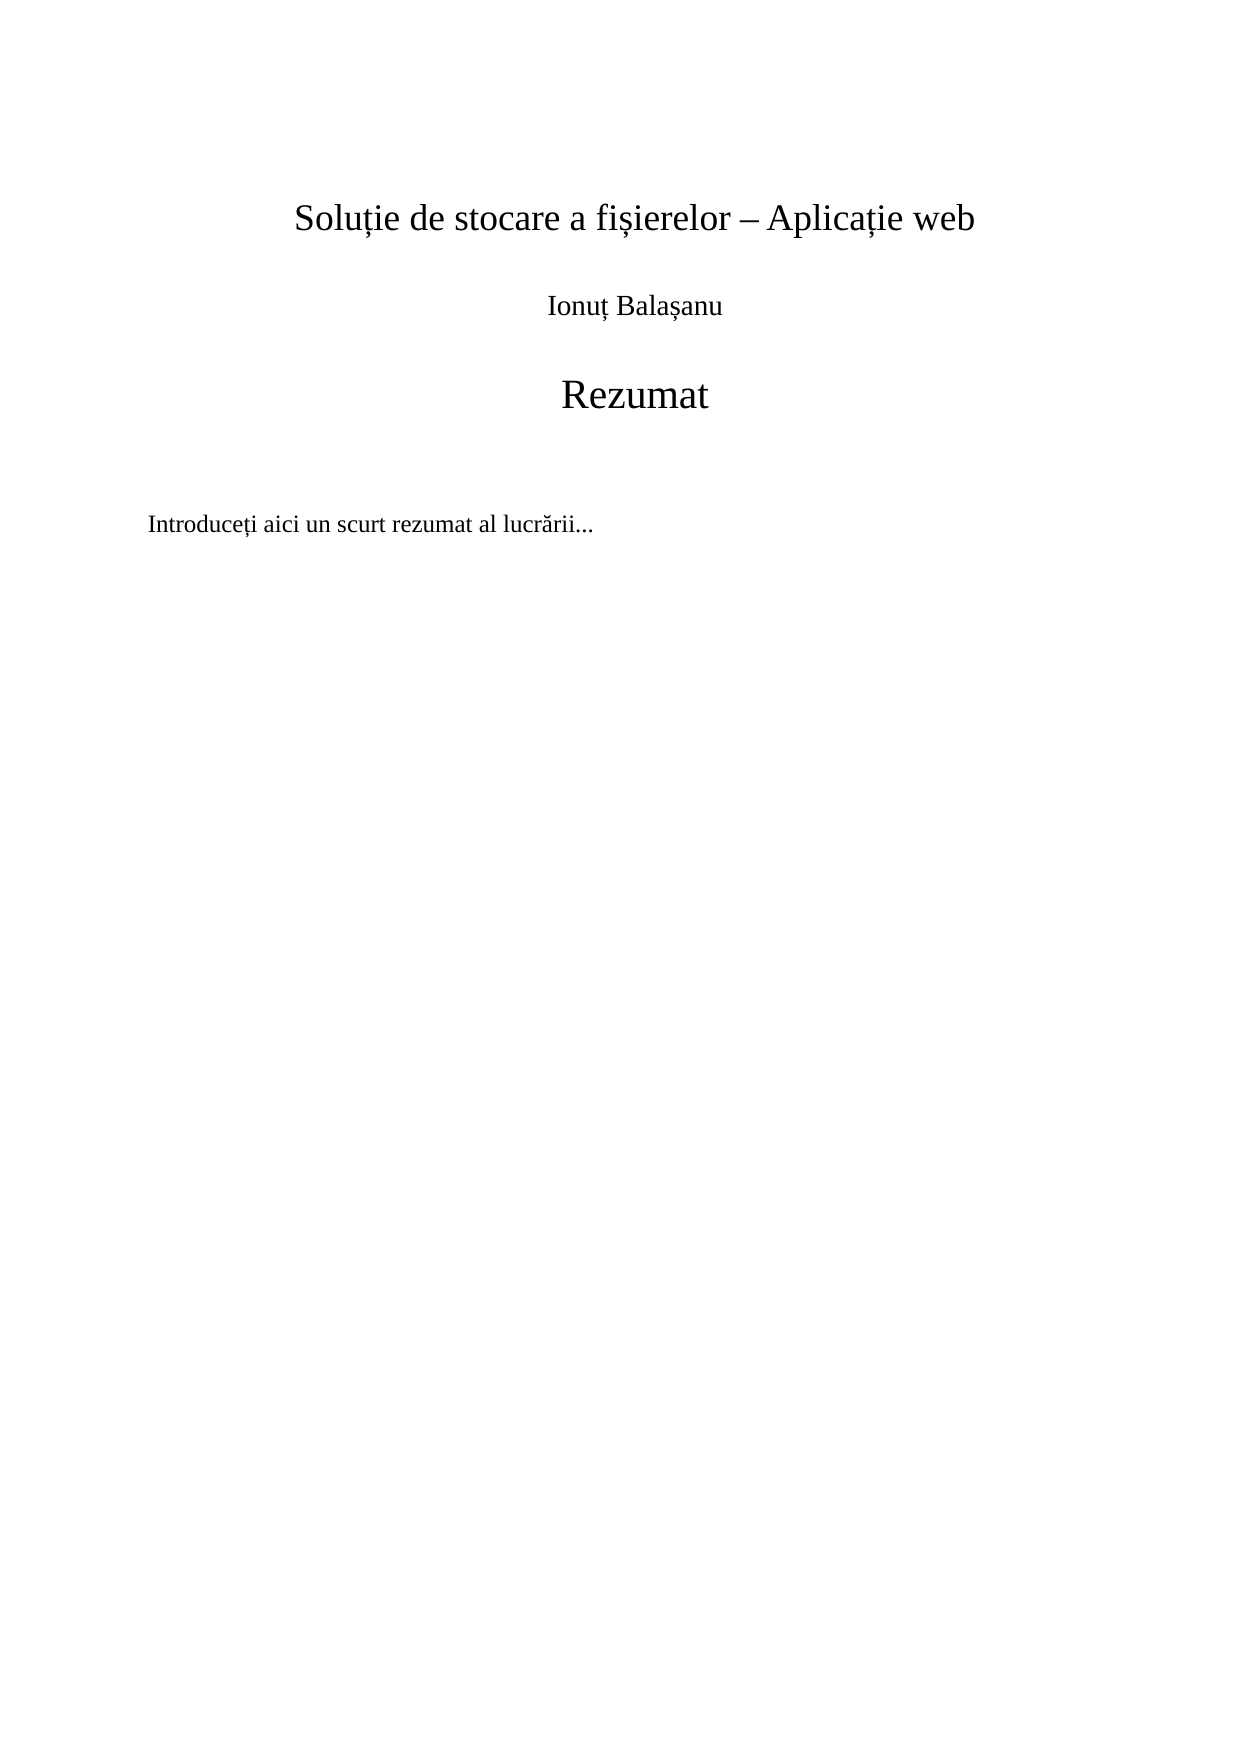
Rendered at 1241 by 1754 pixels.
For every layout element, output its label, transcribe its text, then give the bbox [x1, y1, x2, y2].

text Soluție de stocare a fișierelor – Aplicație web [148, 196, 1122, 239]
text Introduceți aici un scurt rezumat al lucrării... [148, 509, 1122, 537]
text Rezumat [148, 369, 1122, 417]
text Ionuț Balașanu [148, 288, 1122, 322]
